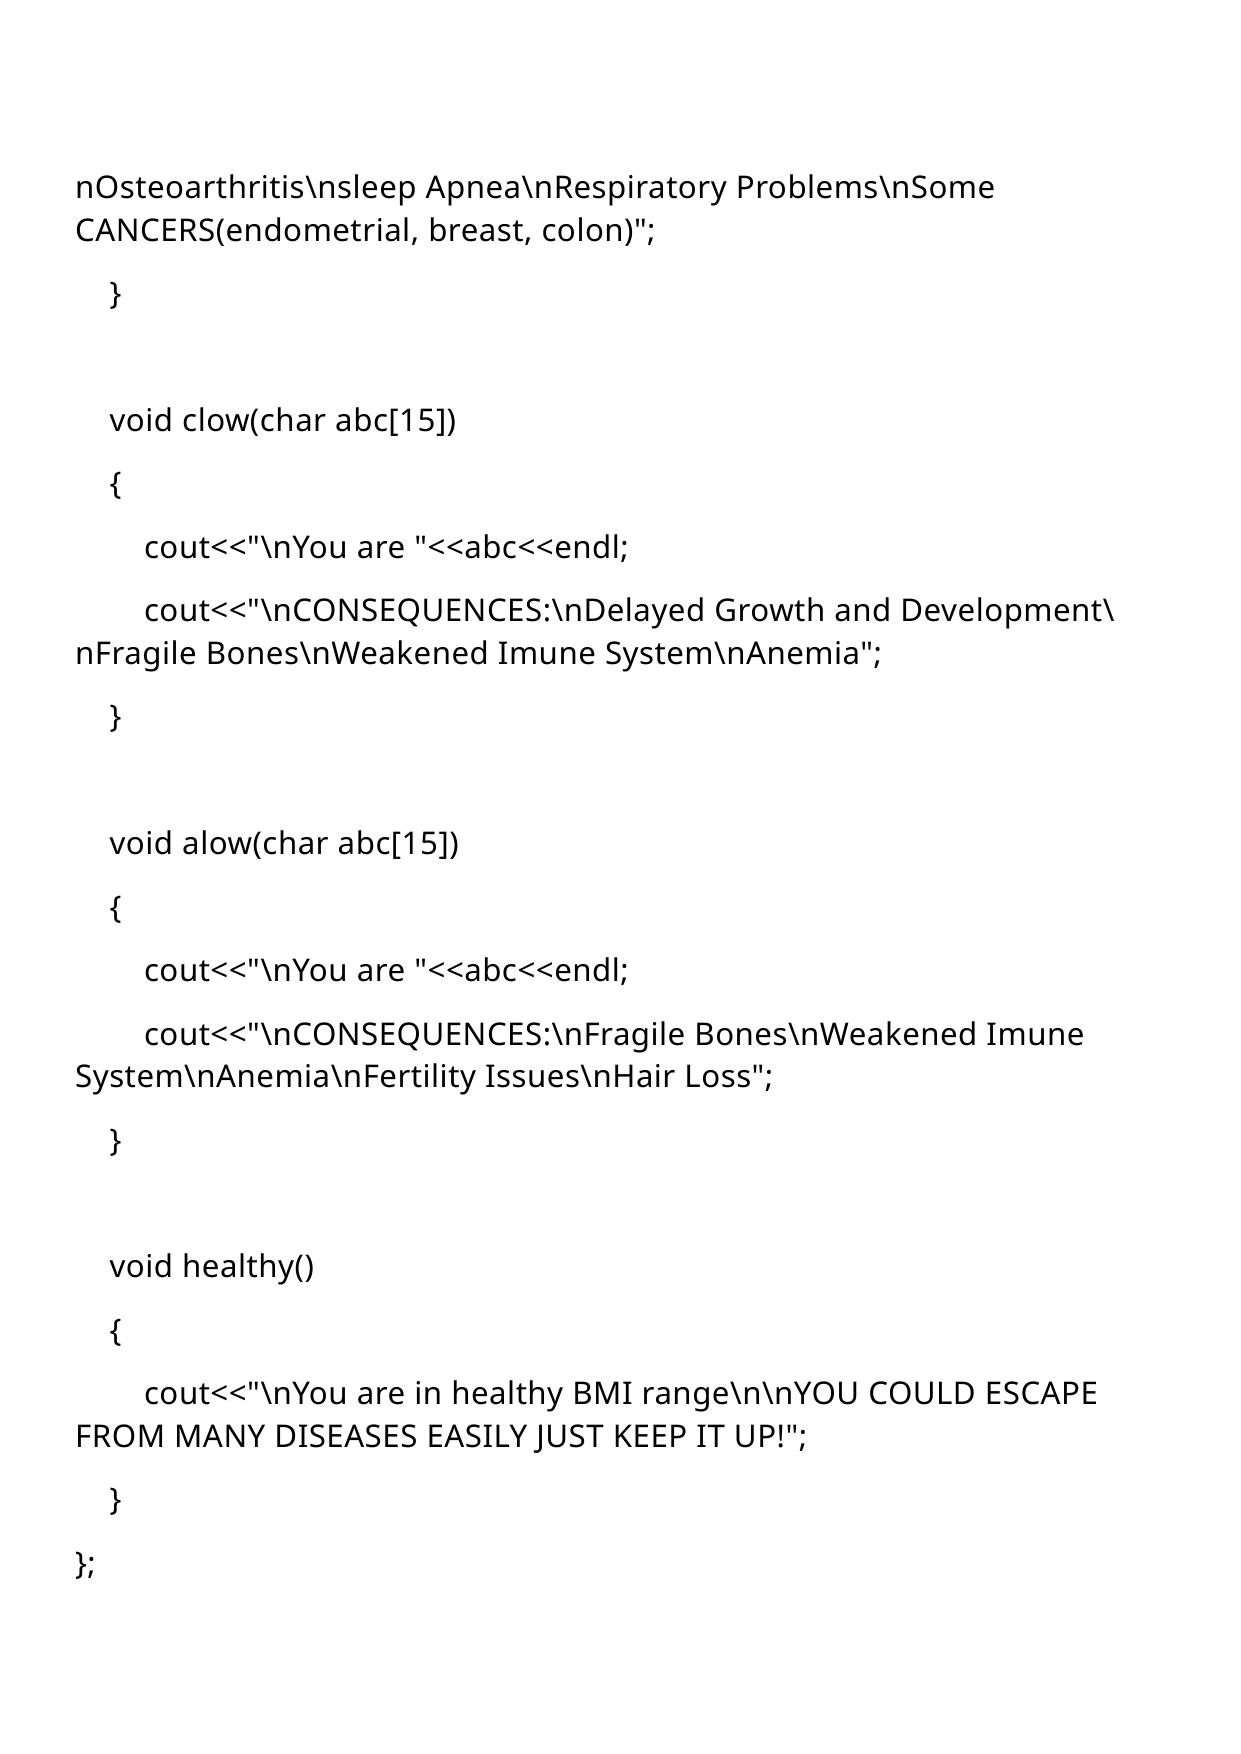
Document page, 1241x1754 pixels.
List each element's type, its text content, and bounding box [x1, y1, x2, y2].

text void alow(char abc[15]) [75, 821, 1165, 864]
text } [75, 1477, 1165, 1520]
text } [75, 694, 1165, 737]
text void clow(char abc[15]) [75, 398, 1165, 441]
text }; [75, 1541, 1165, 1583]
text { [75, 884, 1165, 927]
text cout<<"\nCONSEQUENCES:\nDelayed Growth and Development\nFragile Bones\nWeakened Imune System\nAnemia"; [75, 588, 1165, 673]
text cout<<"\nYou are "<<abc<<endl; [75, 525, 1165, 567]
text } [75, 1117, 1165, 1160]
text cout<<"\nCONSEQUENCES:\nFragile Bones\nWeakened Imune System\nAnemia\nFertility Issues\nHair Loss"; [75, 1011, 1165, 1097]
text cout<<"\nYou are "<<abc<<endl; [75, 948, 1165, 991]
text cout<<"\nYou are in healthy BMI range\n\nYOU COULD ESCAPE FROM MANY DISEASES EASILY JUST KEEP IT UP!"; [75, 1371, 1165, 1456]
text void healthy() [75, 1244, 1165, 1287]
text { [75, 1308, 1165, 1350]
text } [75, 271, 1165, 314]
text nOsteoarthritis\nsleep Apnea\nRespiratory Problems\nSome CANCERS(endometrial, breast, colon)"; [75, 165, 1165, 250]
text { [75, 461, 1165, 504]
